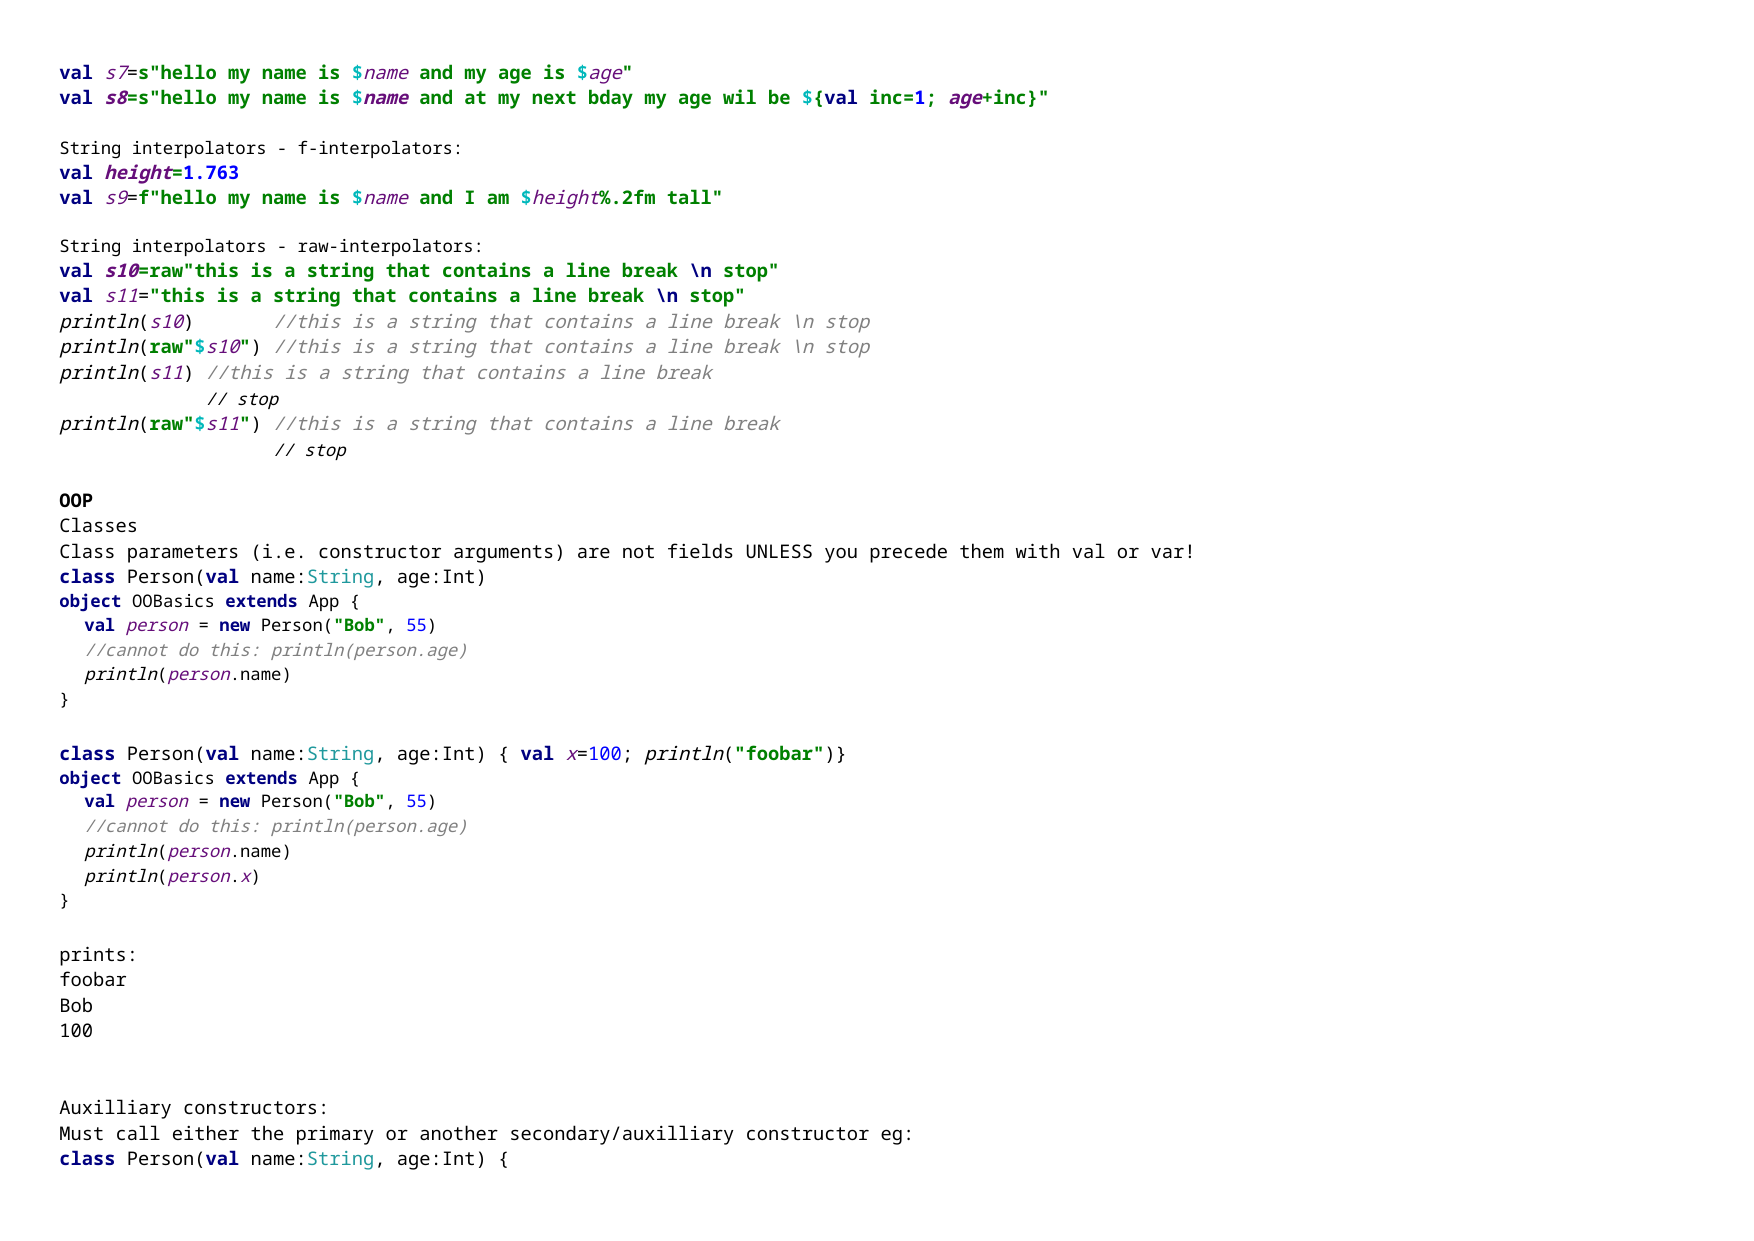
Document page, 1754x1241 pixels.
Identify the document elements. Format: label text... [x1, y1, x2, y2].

text Must call either the primary or another secondary/auxilliary constructor eg: [59, 1120, 1695, 1145]
text val s8=s"hello my name is $name and at my next bday my age wil be ${val inc=1; age+inc}" [59, 84, 1695, 110]
text println(person.x) [59, 863, 1695, 888]
text //cannot do this: println(person.age) [59, 637, 1695, 662]
text object OOBasics extends App { [59, 589, 1695, 613]
text //cannot do this: println(person.age) [59, 814, 1695, 839]
text class Person(val name:String, age:Int) [59, 563, 1695, 589]
text Auxilliary constructors: [59, 1094, 1695, 1120]
text val s10=raw"this is a string that contains a line break \n stop" [59, 257, 1695, 283]
text println(s11) //this is a string that contains a line break [59, 359, 1695, 385]
text object OOBasics extends App { [59, 766, 1695, 789]
text val person = new Person("Bob", 55) [59, 789, 1695, 814]
text println(raw"$s10") //this is a string that contains a line break \n stop [59, 334, 1695, 359]
text println(s10) //this is a string that contains a line break \n stop [59, 308, 1695, 334]
text val s7=s"hello my name is $name and my age is $age" [59, 59, 1695, 84]
text Bob [59, 992, 1695, 1018]
text String interpolators - raw-interpolators: [59, 234, 1695, 257]
text prints: [59, 941, 1695, 967]
text println(person.name) [59, 662, 1695, 687]
text foobar [59, 967, 1695, 992]
text } [59, 687, 1695, 711]
text String interpolators - f-interpolators: [59, 136, 1695, 159]
text // stop [59, 436, 1695, 461]
text val s11="this is a string that contains a line break \n stop" [59, 283, 1695, 308]
text class Person(val name:String, age:Int) { val x=100; println("foobar")} [59, 740, 1695, 766]
text val height=1.763 [59, 159, 1695, 185]
text 100 [59, 1018, 1695, 1043]
text val person = new Person("Bob", 55) [59, 613, 1695, 637]
text // stop [59, 385, 1695, 410]
text OOP [59, 487, 1695, 512]
text Class parameters (i.e. constructor arguments) are not fields UNLESS you precede them with val or var! [59, 538, 1695, 563]
text Classes [59, 512, 1695, 538]
text } [59, 888, 1695, 912]
text println(raw"$s11") //this is a string that contains a line break [59, 410, 1695, 436]
text val s9=f"hello my name is $name and I am $height%.2fm tall" [59, 185, 1695, 210]
text println(person.name) [59, 839, 1695, 863]
text class Person(val name:String, age:Int) { [59, 1145, 1695, 1171]
